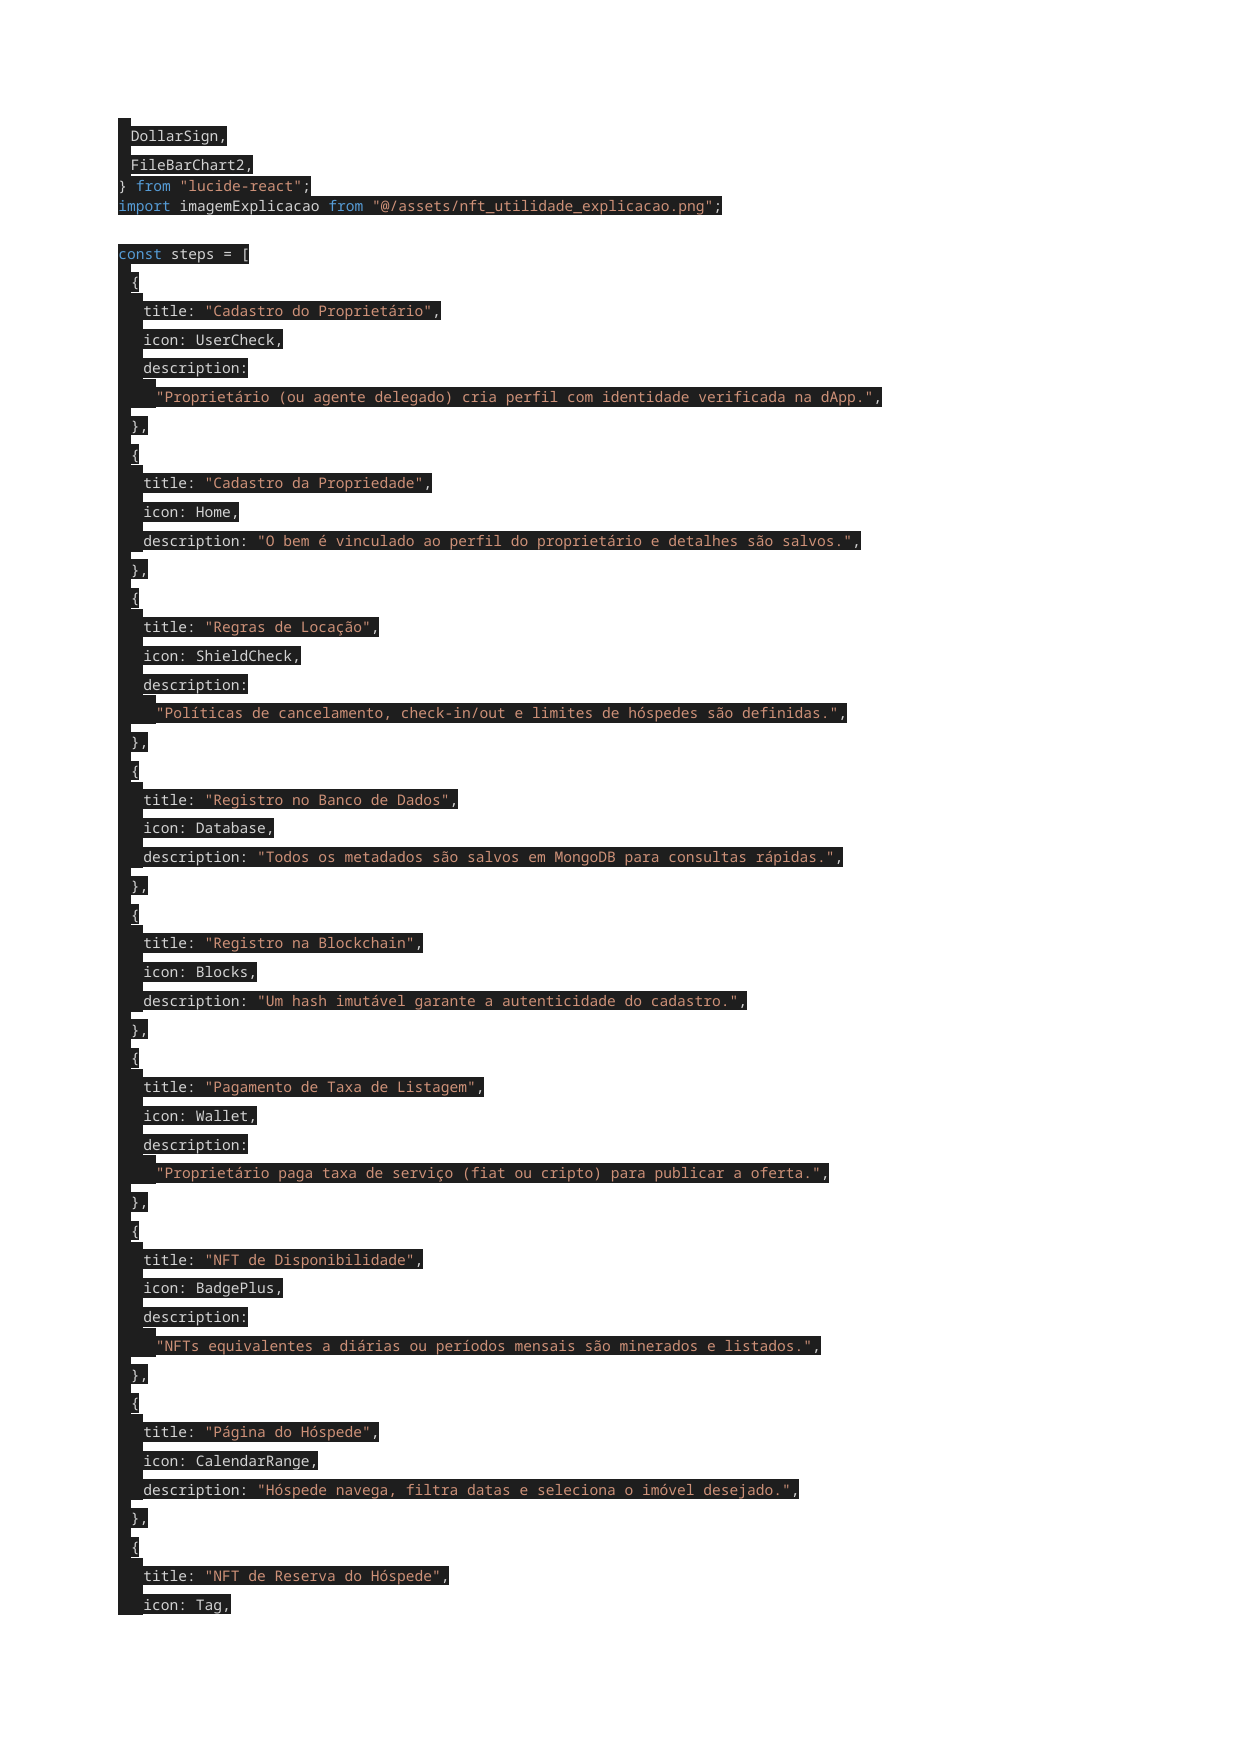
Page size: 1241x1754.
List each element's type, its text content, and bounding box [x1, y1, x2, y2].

text }, [118, 1012, 1122, 1040]
text title: "Cadastro do Proprietário", [118, 293, 1122, 322]
text title: "NFT de Reserva do Hóspede", [118, 1558, 1122, 1587]
text { [118, 753, 1122, 782]
text description: [118, 1299, 1122, 1328]
text description: [118, 667, 1122, 695]
text icon: BadgePlus, [118, 1270, 1122, 1299]
text description: "O bem é vinculado ao perfil do proprietário e detalhes são salvos.", [118, 523, 1122, 552]
text { [118, 437, 1122, 465]
text { [118, 1385, 1122, 1414]
text }, [118, 408, 1122, 437]
text }, [118, 1357, 1122, 1385]
text }, [118, 724, 1122, 753]
text { [118, 1040, 1122, 1069]
text description: "Um hash imutável garante a autenticidade do cadastro.", [118, 983, 1122, 1012]
text title: "Pagamento de Taxa de Listagem", [118, 1069, 1122, 1098]
text }, [118, 552, 1122, 580]
text import imagemExplicacao from "@/assets/nft_utilidade_explicacao.png"; [118, 196, 1122, 215]
text FileBarChart2, [118, 147, 1122, 176]
text title: "Registro na Blockchain", [118, 925, 1122, 954]
text { [118, 580, 1122, 609]
text { [118, 264, 1122, 293]
text description: [118, 1127, 1122, 1155]
text icon: Blocks, [118, 954, 1122, 983]
text title: "Registro no Banco de Dados", [118, 782, 1122, 810]
text description: [118, 350, 1122, 379]
text icon: UserCheck, [118, 322, 1122, 350]
text }, [118, 868, 1122, 897]
text title: "Página do Hóspede", [118, 1414, 1122, 1443]
text "NFTs equivalentes a diárias ou períodos mensais são minerados e listados.", [118, 1328, 1122, 1357]
text title: "Cadastro da Propriedade", [118, 465, 1122, 494]
text } from "lucide-react"; [118, 176, 1122, 196]
text const steps = [ [118, 244, 1122, 264]
text DollarSign, [118, 118, 1122, 147]
text icon: Database, [118, 810, 1122, 839]
text "Políticas de cancelamento, check‑in/out e limites de hóspedes são definidas.", [118, 695, 1122, 724]
text icon: ShieldCheck, [118, 638, 1122, 667]
text "Proprietário (ou agente delegado) cria perfil com identidade verificada na dApp.", [118, 379, 1122, 408]
text icon: Home, [118, 494, 1122, 523]
text }, [118, 1500, 1122, 1529]
text icon: Tag, [118, 1587, 1122, 1615]
text }, [118, 1184, 1122, 1213]
text title: "Regras de Locação", [118, 609, 1122, 638]
text { [118, 1529, 1122, 1558]
text icon: CalendarRange, [118, 1443, 1122, 1472]
text description: "Todos os metadados são salvos em MongoDB para consultas rápidas.", [118, 839, 1122, 868]
text description: "Hóspede navega, filtra datas e seleciona o imóvel desejado.", [118, 1472, 1122, 1500]
text { [118, 897, 1122, 925]
text { [118, 1213, 1122, 1242]
text title: "NFT de Disponibilidade", [118, 1242, 1122, 1270]
text "Proprietário paga taxa de serviço (fiat ou cripto) para publicar a oferta.", [118, 1155, 1122, 1184]
text icon: Wallet, [118, 1098, 1122, 1127]
